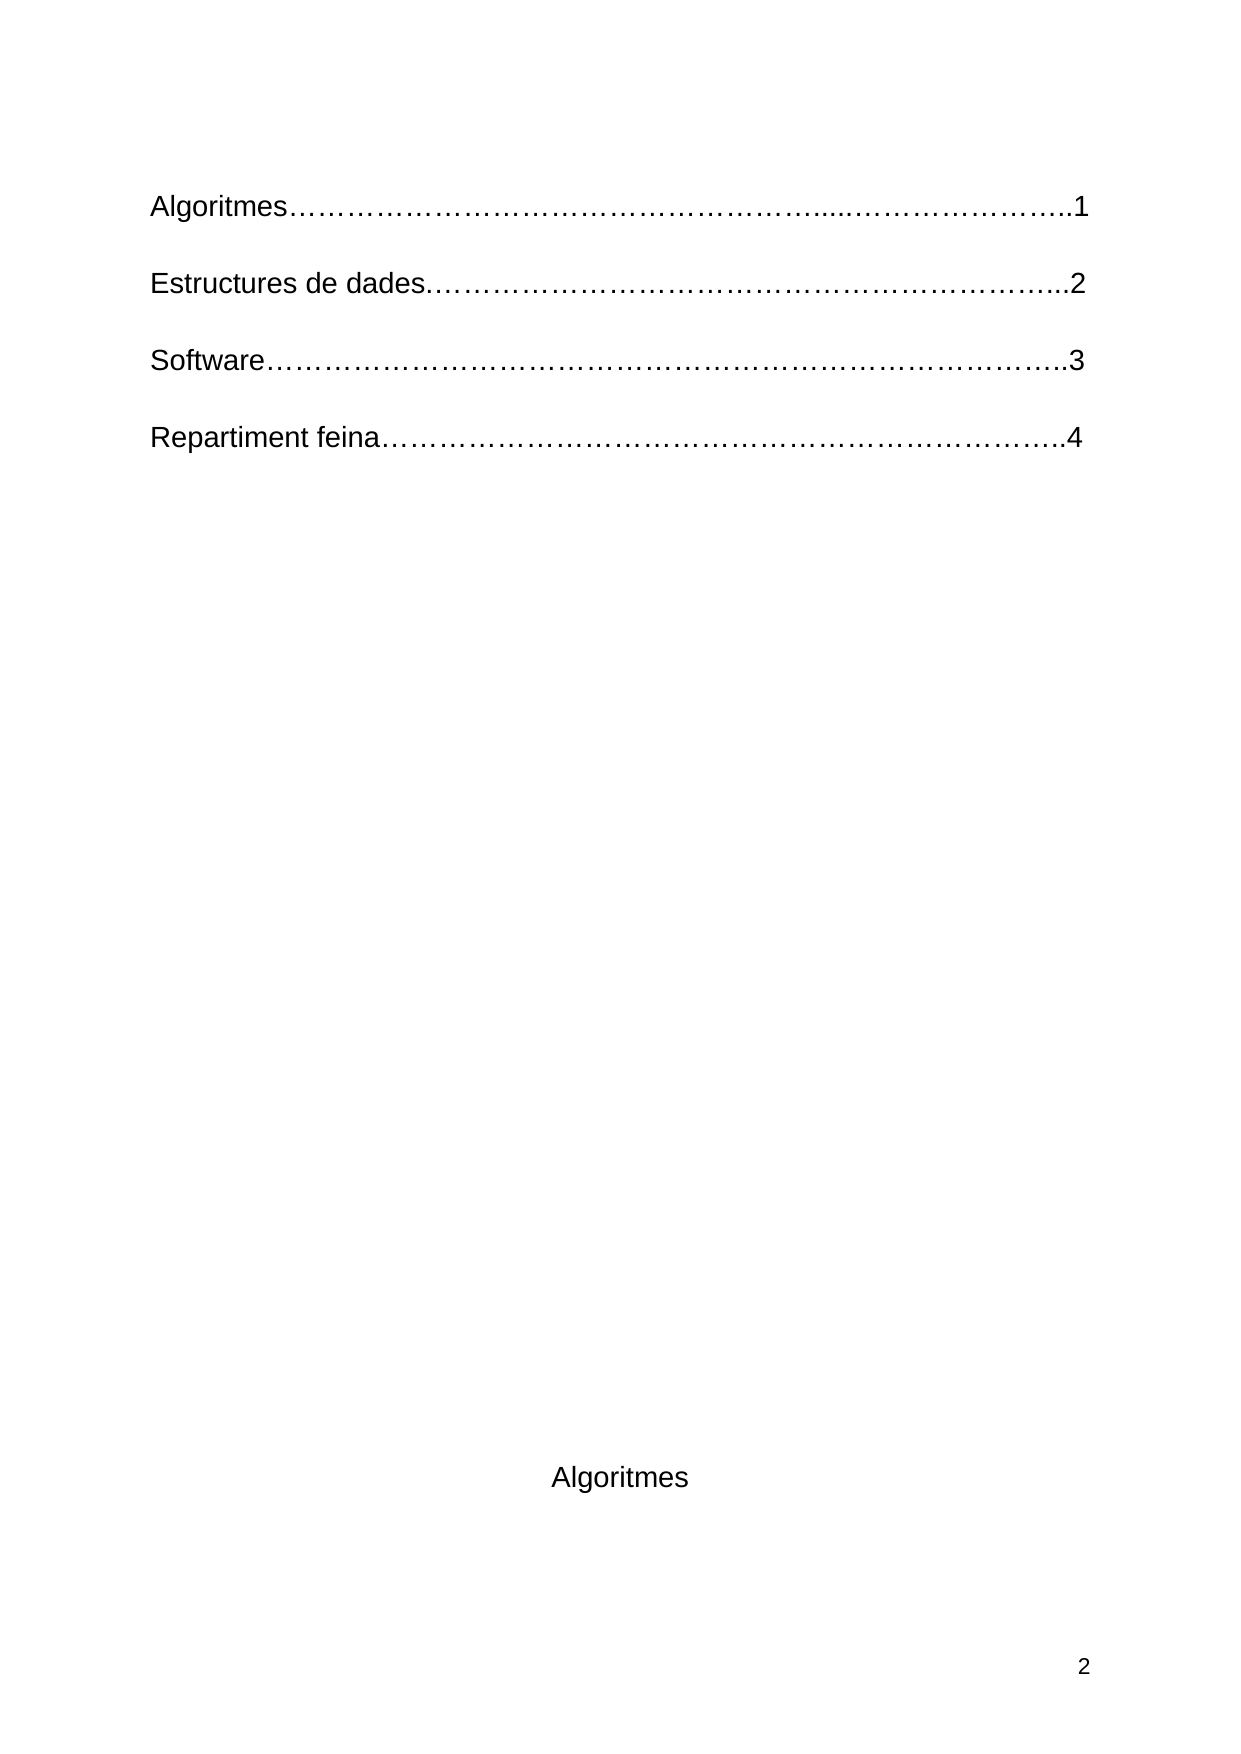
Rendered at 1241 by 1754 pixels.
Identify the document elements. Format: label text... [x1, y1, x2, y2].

text Software………………………………………………………………………..3 [150, 343, 1090, 376]
text Algoritmes [150, 1460, 1090, 1494]
text Estructures de dades.………………………………………………………...2 [150, 266, 1090, 299]
text Algoritmes……………………………………………….....…………………..1 [150, 188, 1090, 222]
text Repartiment feina……………………………………………………………..4 [150, 420, 1090, 453]
